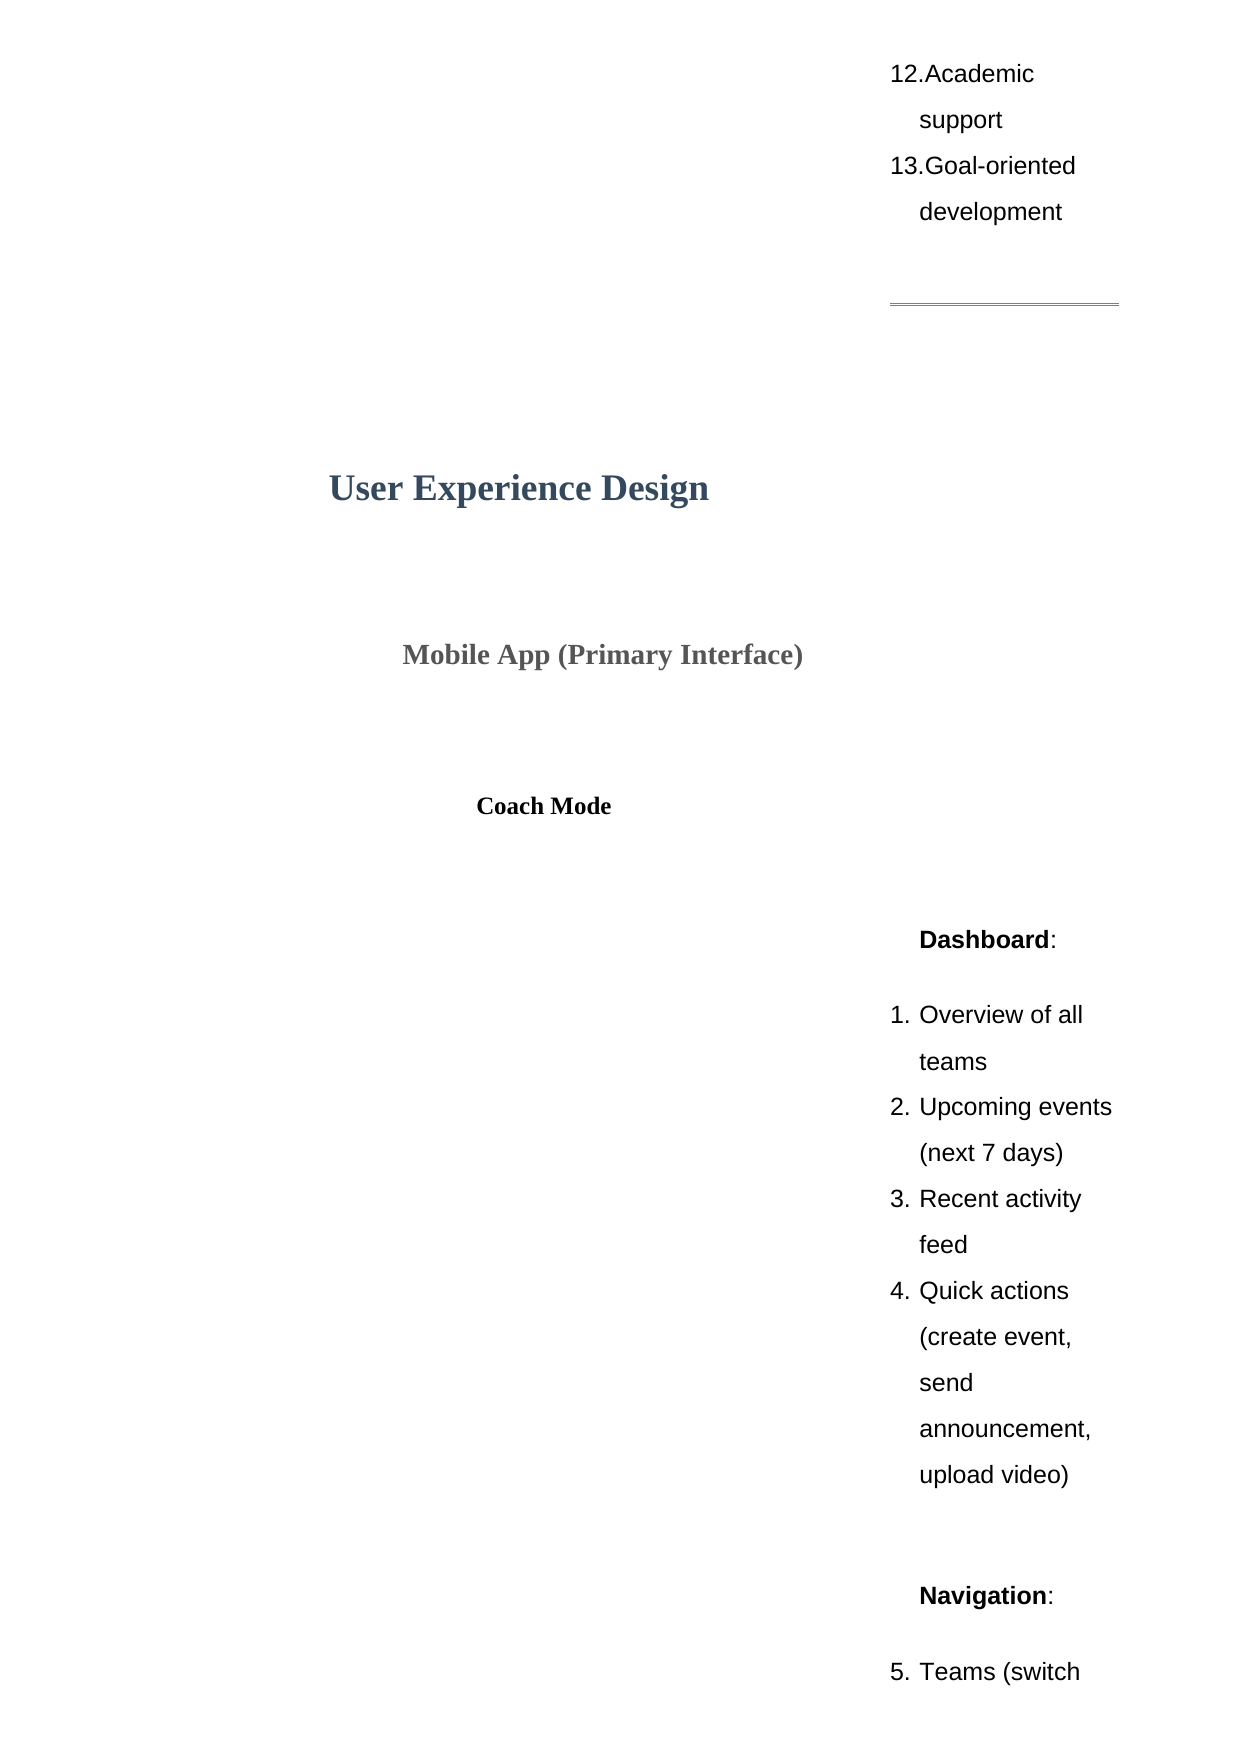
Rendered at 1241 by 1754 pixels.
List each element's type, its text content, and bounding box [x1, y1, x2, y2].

list Goal-oriented development [890, 151, 1119, 226]
subtitle User Experience Design [299, 466, 1119, 509]
list Dashboard: [890, 925, 1119, 954]
list Teams (switch [890, 1657, 1119, 1685]
subtitle Mobile App (Primary Interface) [373, 637, 1119, 671]
list Academic support [890, 59, 1119, 134]
subtitle Coach Mode [447, 791, 1119, 820]
list Navigation: [890, 1581, 1119, 1610]
list Overview of all teams [890, 1001, 1119, 1075]
list Recent activity feed [890, 1184, 1119, 1259]
list Quick actions (create event, send announcement, upload video) [890, 1276, 1119, 1489]
list Upcoming events (next 7 days) [890, 1092, 1119, 1167]
